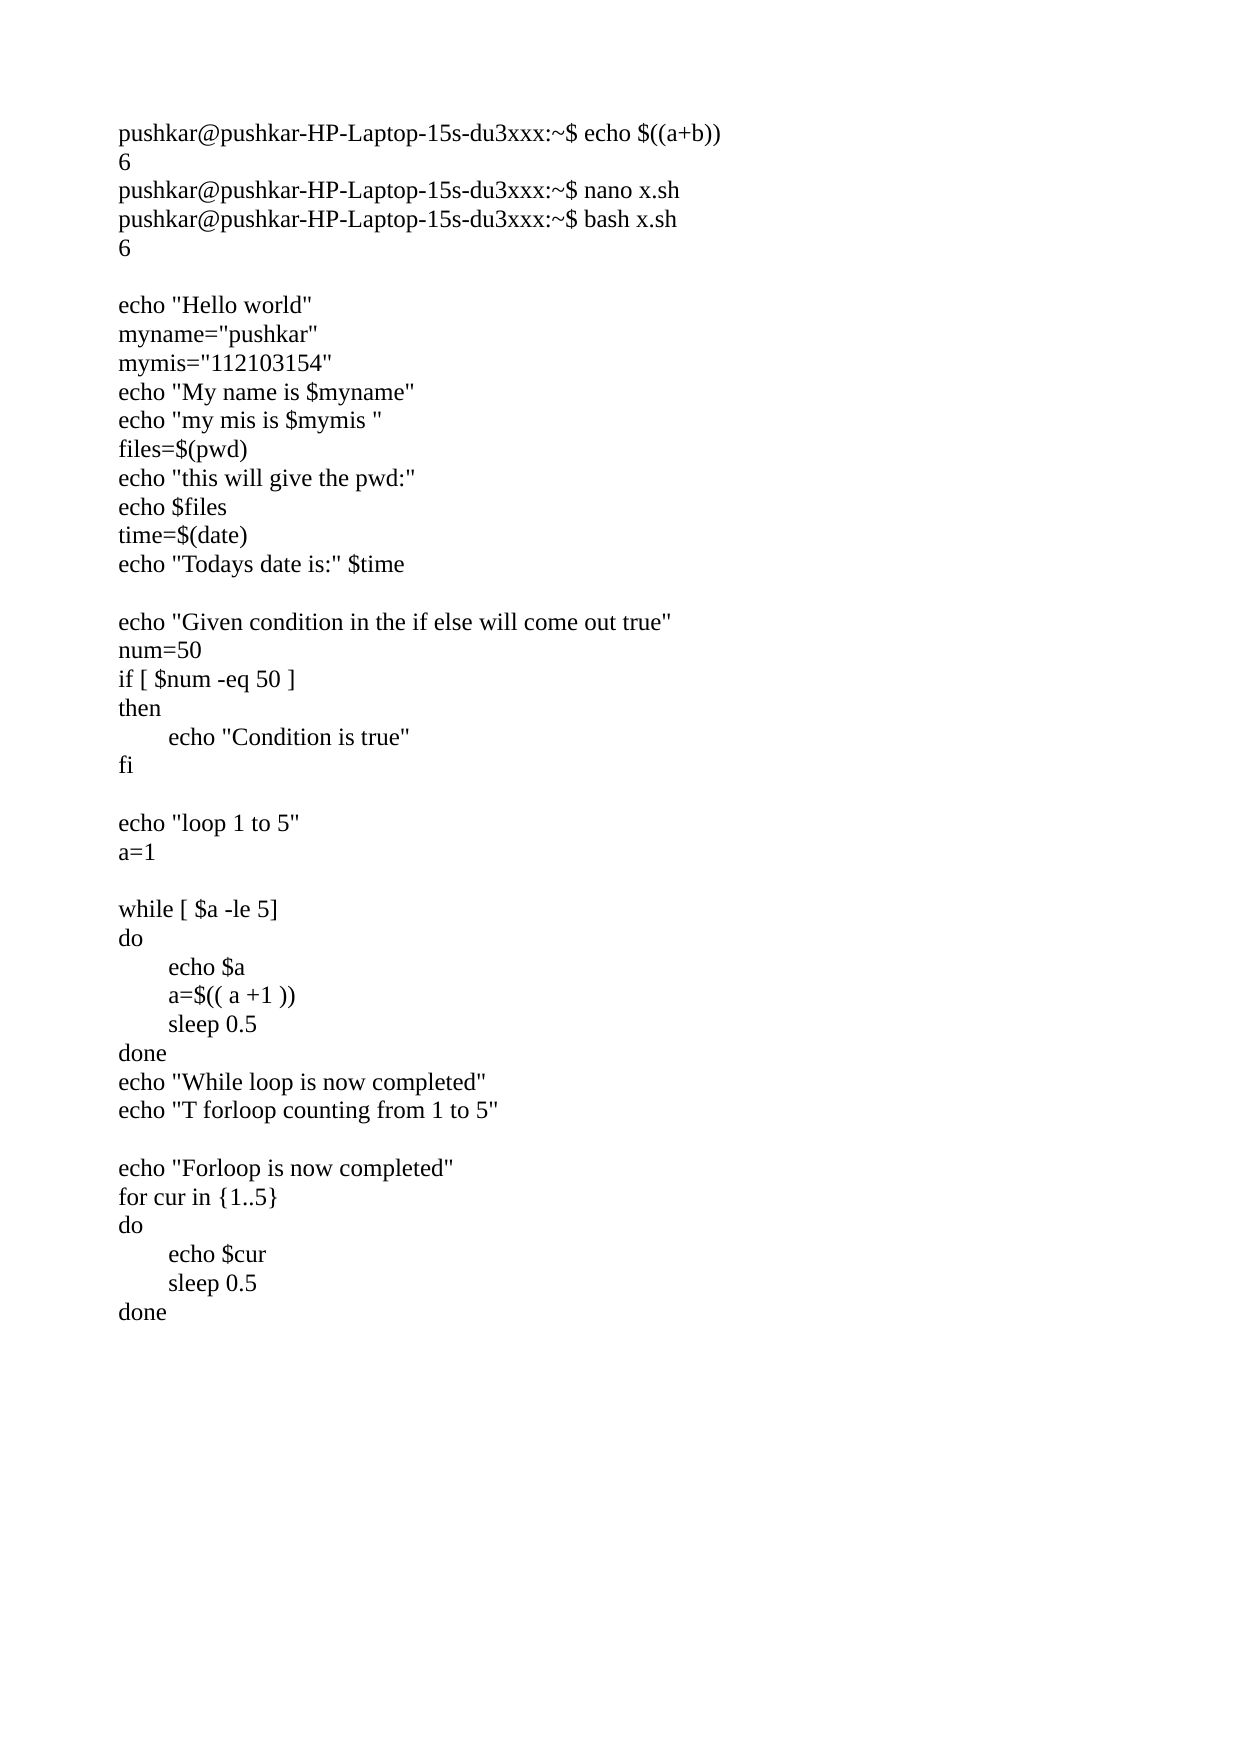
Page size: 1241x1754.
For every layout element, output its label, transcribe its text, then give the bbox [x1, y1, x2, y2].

text echo "Todays date is:" $time [118, 549, 1122, 578]
text if [ $num -eq 50 ] [118, 664, 1122, 693]
text myname="pushkar" [118, 319, 1122, 348]
text pushkar@pushkar-HP-Laptop-15s-du3xxx:~$ nano x.sh [118, 176, 1122, 204]
text echo "Forloop is now completed" [118, 1153, 1122, 1182]
text echo $a [118, 952, 1122, 981]
text for cur in {1..5} [118, 1182, 1122, 1211]
text echo "loop 1 to 5" [118, 808, 1122, 837]
text mymis="112103154" [118, 348, 1122, 377]
text files=$(pwd) [118, 434, 1122, 463]
text do [118, 923, 1122, 952]
text pushkar@pushkar-HP-Laptop-15s-du3xxx:~$ bash x.sh [118, 204, 1122, 233]
text echo "my mis is $mymis " [118, 406, 1122, 434]
text a=1 [118, 837, 1122, 866]
text do [118, 1211, 1122, 1239]
text 6 [118, 147, 1122, 176]
text fi [118, 751, 1122, 779]
text echo "T forloop counting from 1 to 5" [118, 1096, 1122, 1124]
text num=50 [118, 636, 1122, 664]
text sleep 0.5 [118, 1009, 1122, 1038]
text done [118, 1297, 1122, 1326]
text echo "My name is $myname" [118, 377, 1122, 406]
text time=$(date) [118, 521, 1122, 549]
text while [ $a -le 5] [118, 894, 1122, 923]
text 6 [118, 233, 1122, 262]
text pushkar@pushkar-HP-Laptop-15s-du3xxx:~$ echo $((a+b)) [118, 118, 1122, 147]
text then [118, 693, 1122, 722]
text echo "Given condition in the if else will come out true" [118, 607, 1122, 636]
text echo "this will give the pwd:" [118, 463, 1122, 492]
text echo $files [118, 492, 1122, 521]
text a=$(( a +1 )) [118, 981, 1122, 1009]
text echo "Condition is true" [118, 722, 1122, 751]
text done [118, 1038, 1122, 1067]
text echo "While loop is now completed" [118, 1067, 1122, 1096]
text echo $cur [118, 1239, 1122, 1268]
text sleep 0.5 [118, 1268, 1122, 1297]
text echo "Hello world" [118, 291, 1122, 319]
